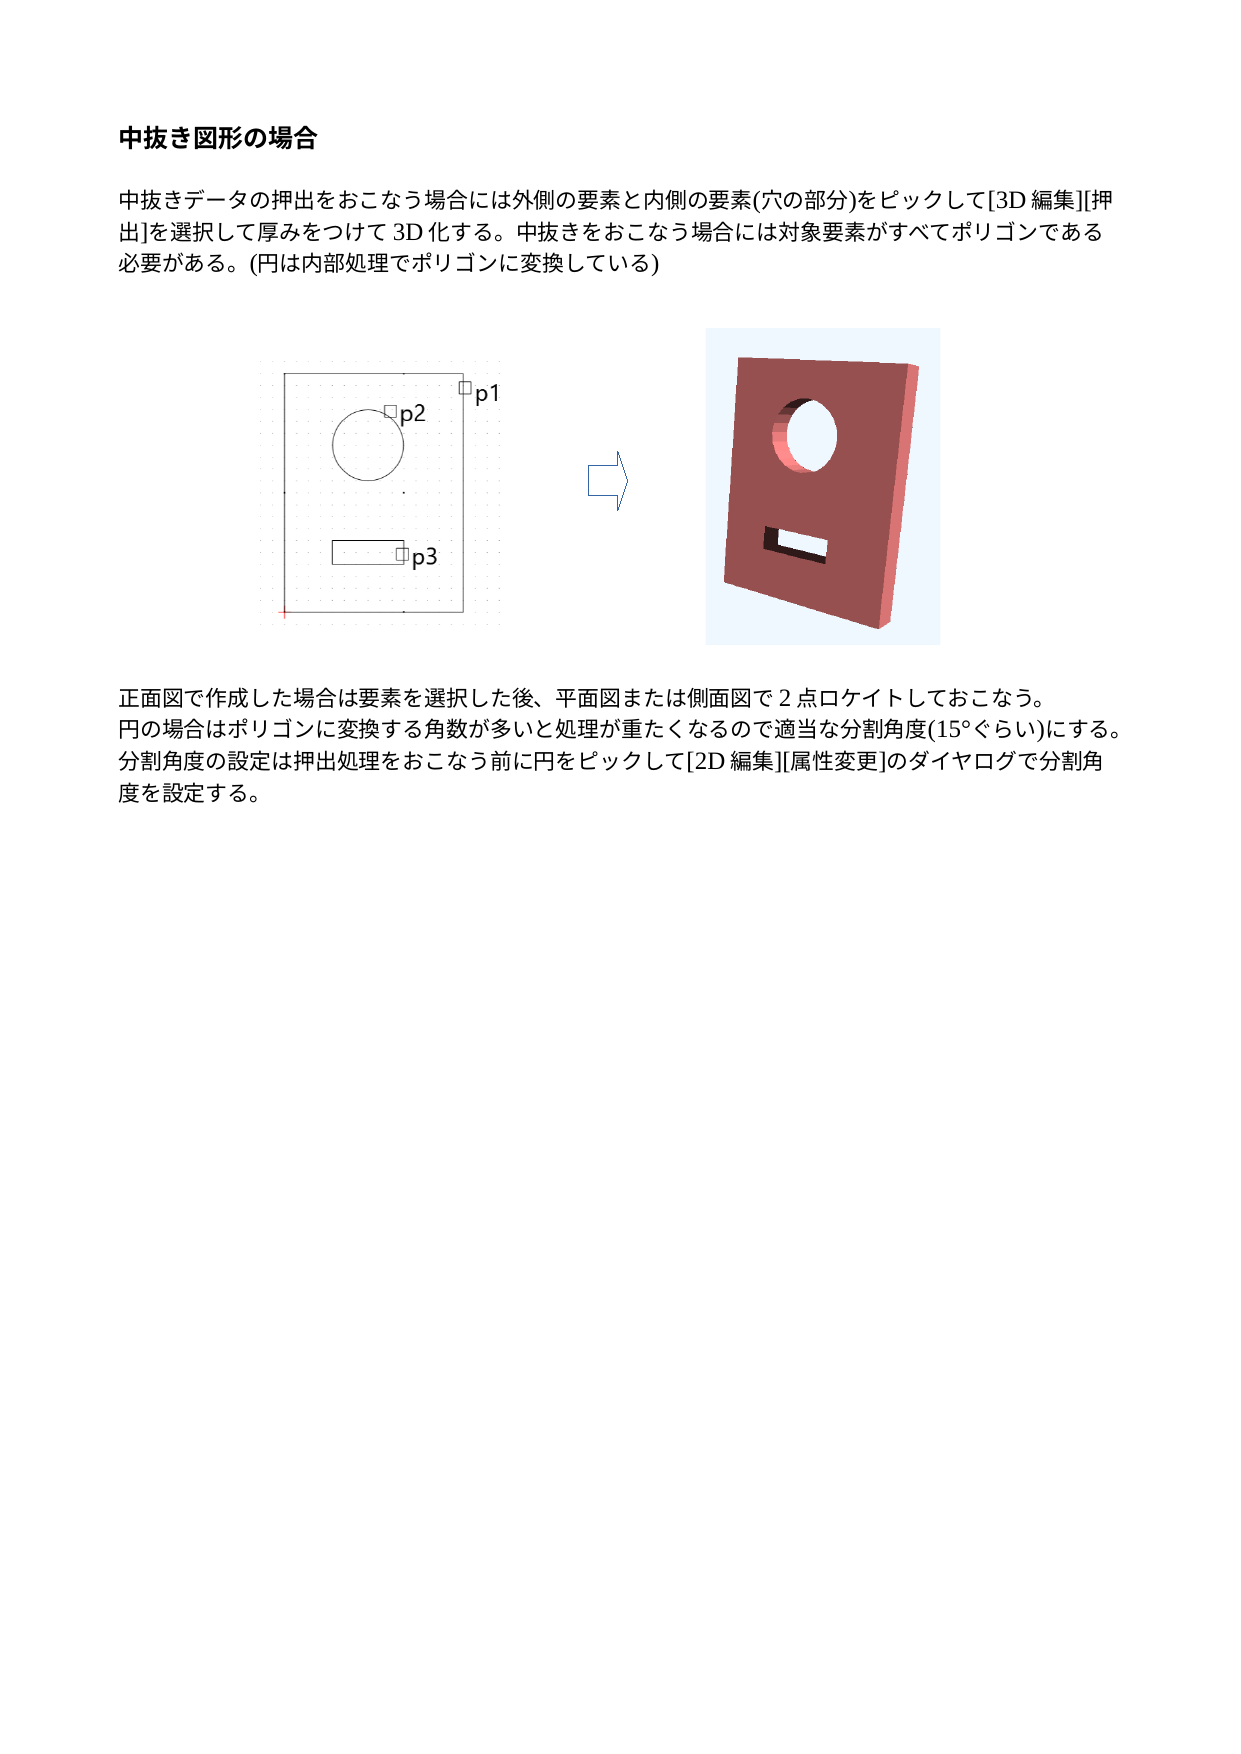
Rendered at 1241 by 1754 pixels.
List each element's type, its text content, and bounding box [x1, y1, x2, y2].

text 分割角度の設定は押出処理をおこなう前に円をピックして[2D編集][属性変更]のダイヤログで分割角度を設定する。 [118, 744, 1122, 807]
text 中抜き図形の場合 [118, 118, 1122, 154]
text 中抜きデータの押出をおこなう場合には外側の要素と内側の要素(穴の部分)をピックして[3D編集][押出]を選択して厚みをつけて3D化する。中抜きをおこなう場合には対象要素がすべてポリゴンである必要がある。(円は内部処理でポリゴンに変換している) [118, 183, 1122, 278]
text 円の場合はポリゴンに変換する角数が多いと処理が重たくなるので適当な分割角度(15°ぐらい)にする。 [118, 712, 1122, 744]
picture [259, 350, 506, 630]
text 正面図で作成した場合は要素を選択した後、平面図または側面図で2点ロケイトしておこなう。 [118, 681, 1122, 712]
picture [705, 328, 941, 645]
